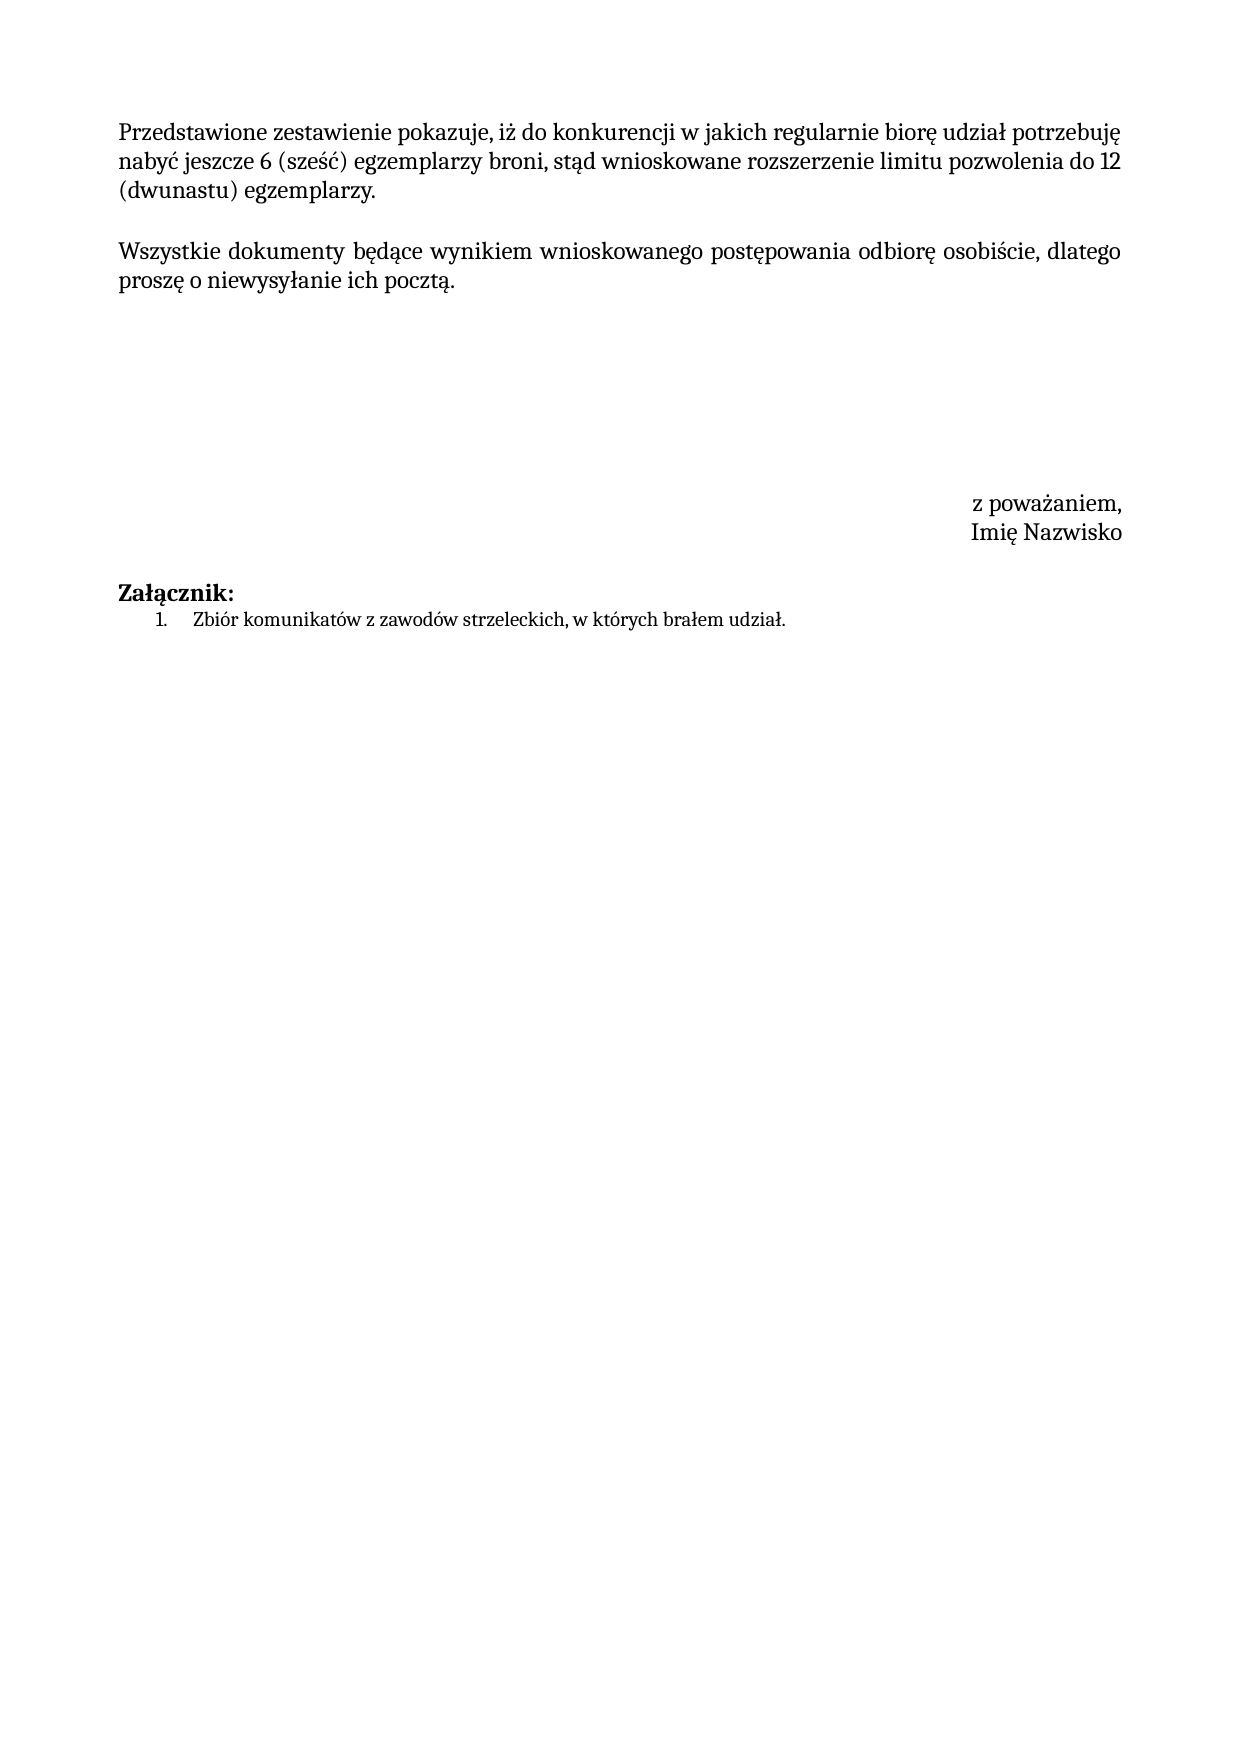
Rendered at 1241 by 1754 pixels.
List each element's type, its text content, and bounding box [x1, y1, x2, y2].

text Wszystkie dokumenty będące wynikiem wnioskowanego postępowania odbiorę osobiście, dlatego proszę o niewysyłanie ich pocztą. [118, 237, 1122, 294]
list Zbiór komunikatów z zawodów strzeleckich, w których brałem udział. [156, 608, 1122, 632]
text Załącznik: [118, 579, 1122, 608]
text Przedstawione zestawienie pokazuje, iż do konkurencji w jakich regularnie biorę udział potrzebuję nabyć jeszcze 6 (sześć) egzemplarzy broni, stąd wnioskowane rozszerzenie limitu pozwolenia do 12 (dwunastu) egzemplarzy. [118, 118, 1122, 204]
text z poważaniem, Imię Nazwisko [118, 489, 1122, 547]
